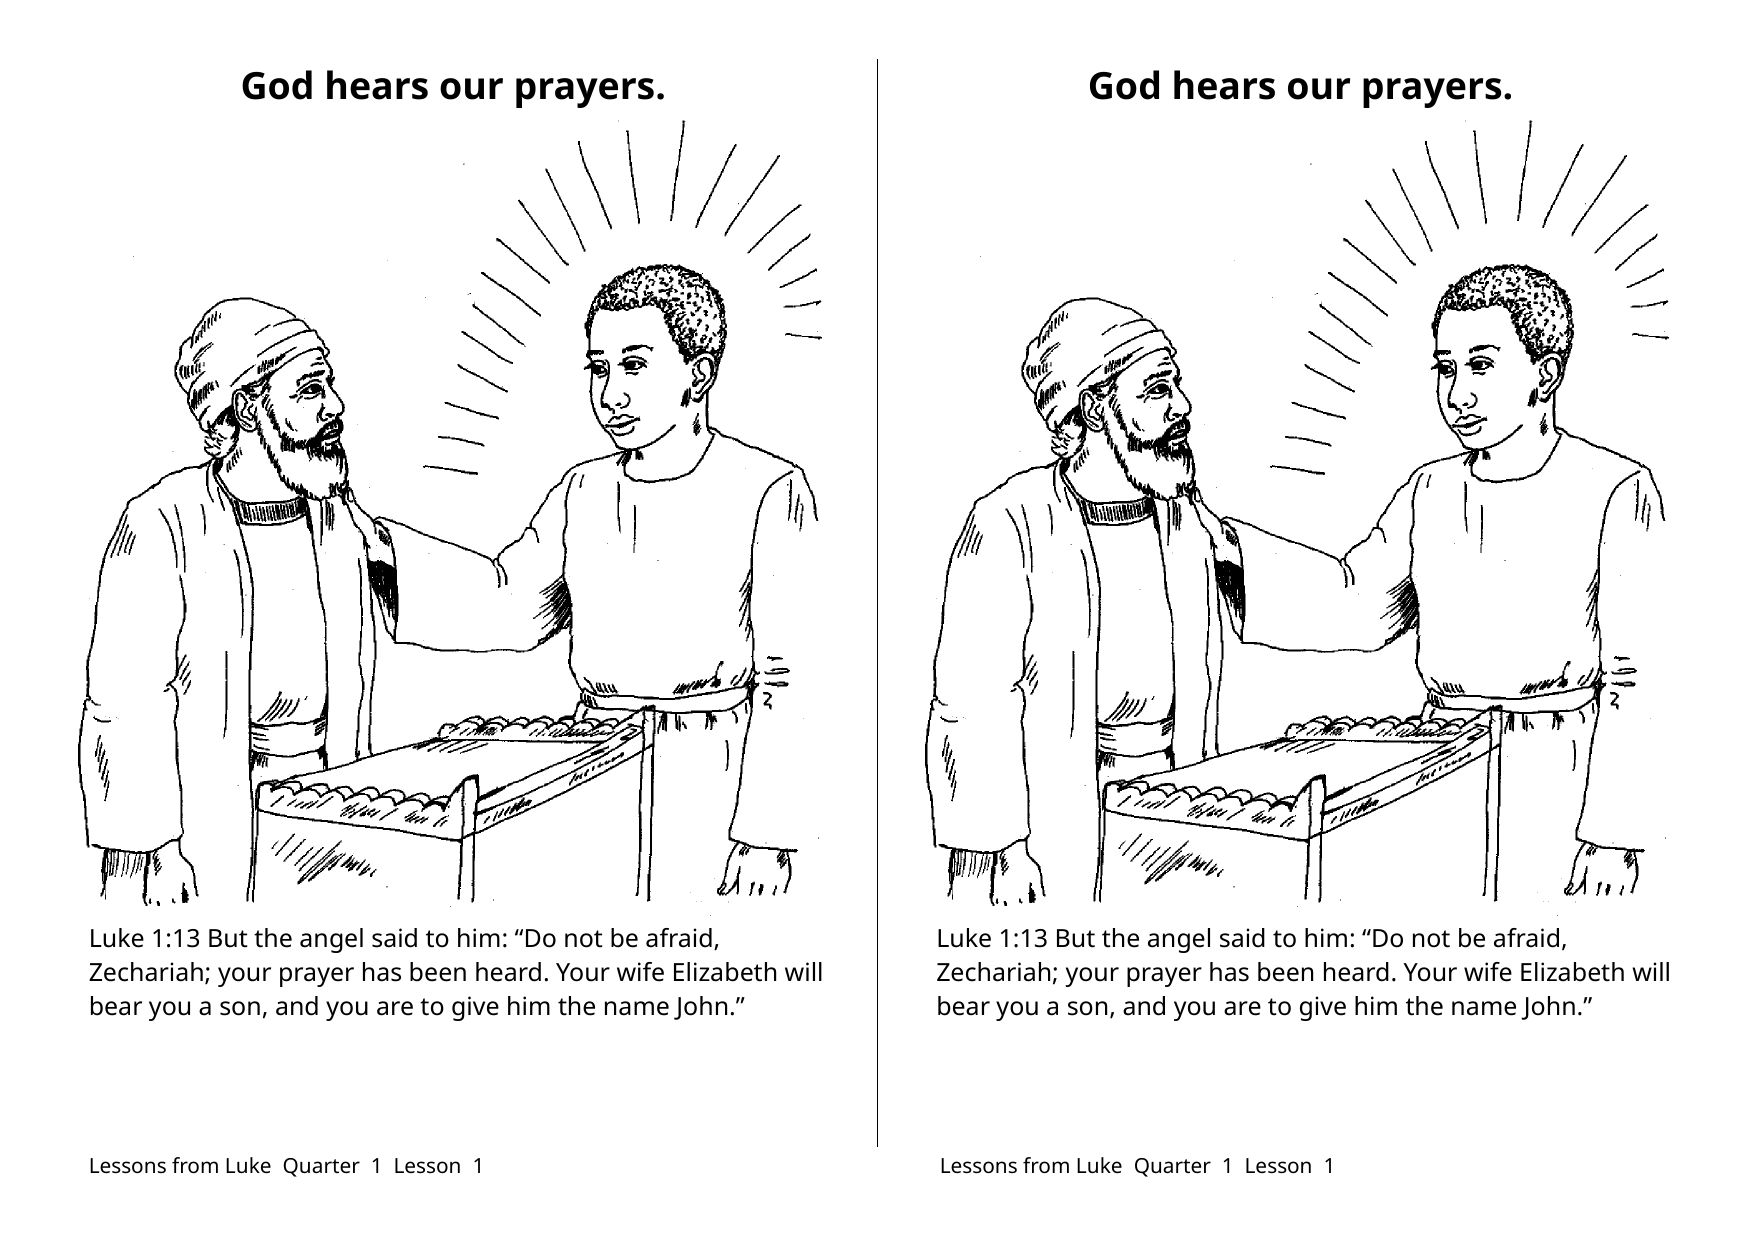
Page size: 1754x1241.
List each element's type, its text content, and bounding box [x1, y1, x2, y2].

text Luke 1:13 But the angel said to him: “Do not be afraid, Zechariah; your prayer has been heard. Your wife Elizabeth will bear you a son, and you are to give him the name John.” [936, 921, 1695, 1023]
text God hears our prayers. [906, 59, 1695, 110]
picture [69, 110, 838, 918]
text Luke 1:13 But the angel said to him: “Do not be afraid, Zechariah; your prayer has been heard. Your wife Elizabeth will bear you a son, and you are to give him the name John.” [88, 921, 847, 1023]
picture [916, 110, 1685, 918]
text God hears our prayers. [59, 59, 847, 110]
